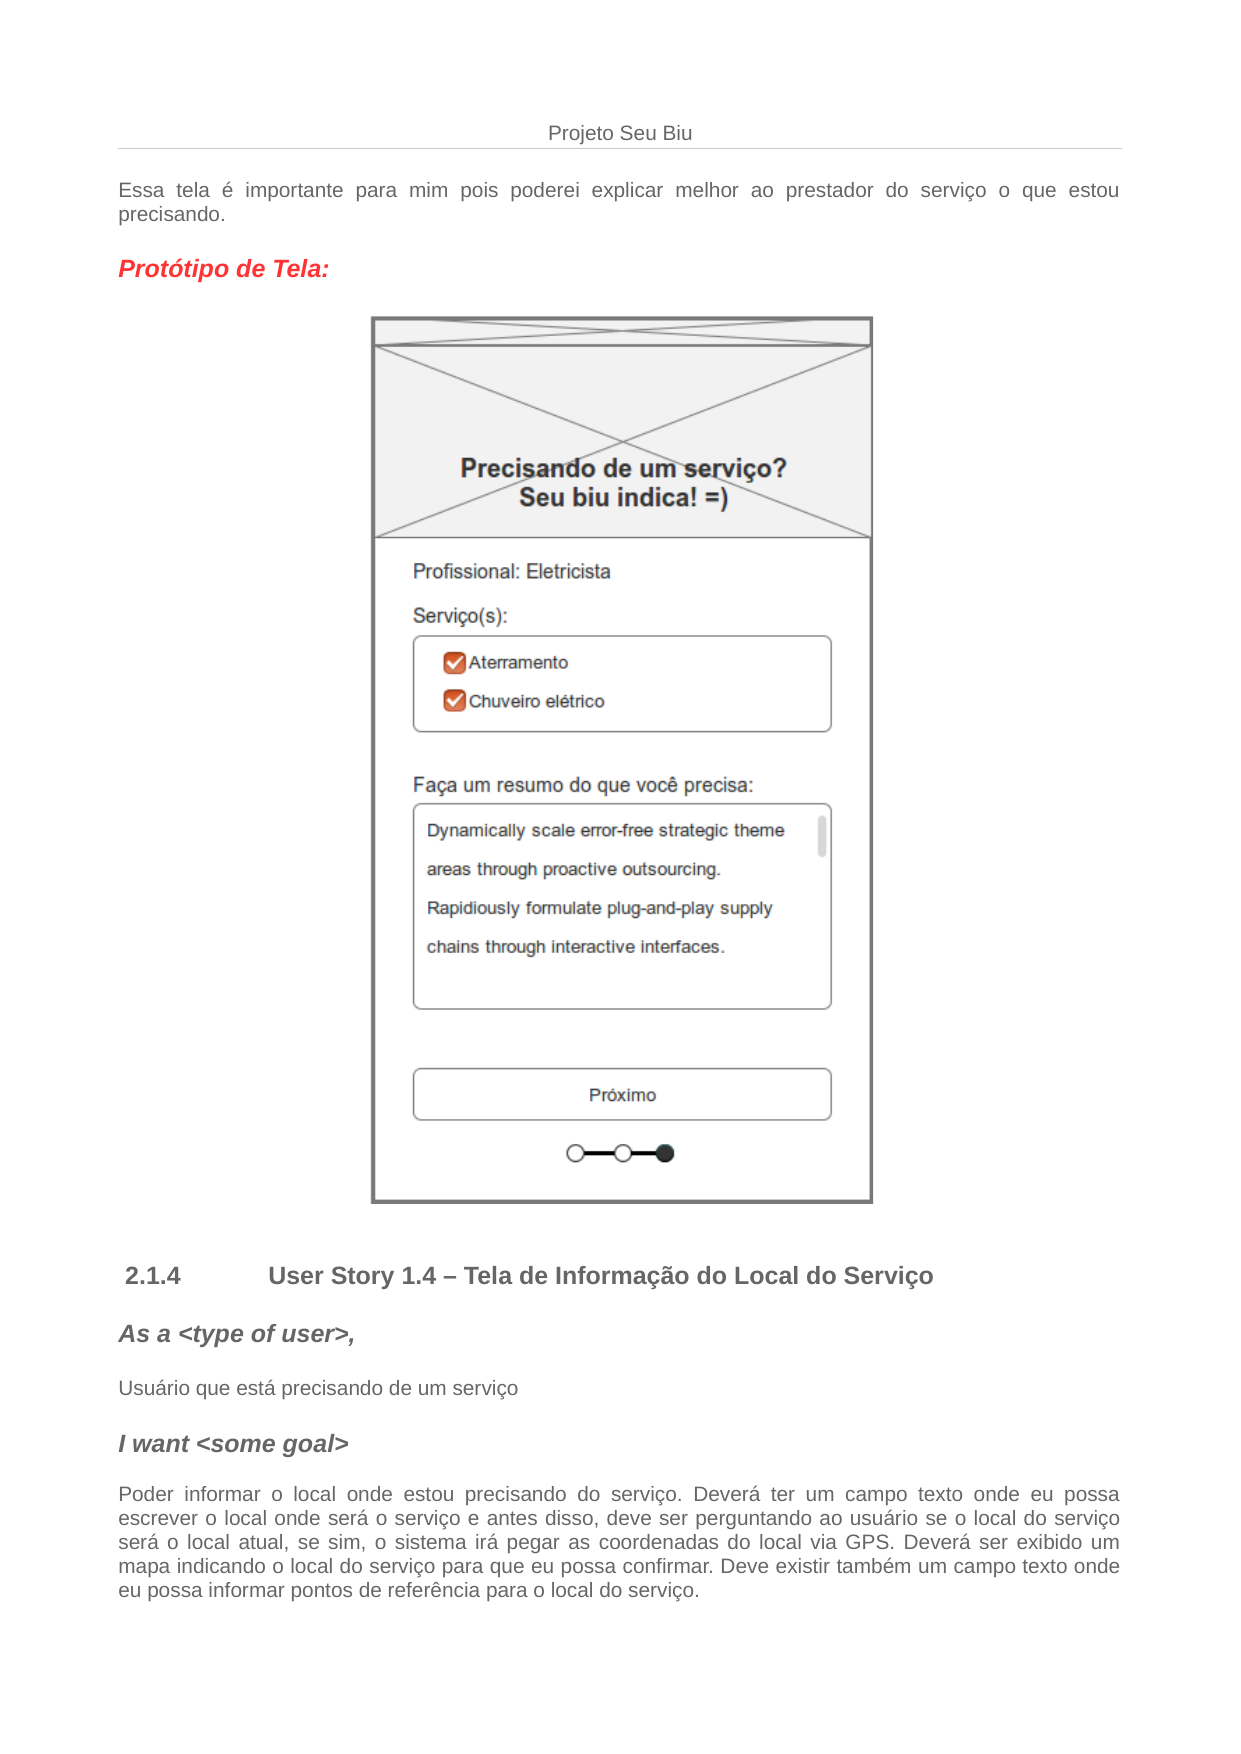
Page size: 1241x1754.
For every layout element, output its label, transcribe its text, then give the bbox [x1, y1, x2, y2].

text Poder informar o local onde estou precisando do serviço. Deverá ter um campo texto onde eu possa escrever o local onde será o serviço e antes disso, deve ser perguntando ao usuário se o local do serviço será o local atual, se sim, o sistema irá pegar as coordenadas do local via GPS. Deverá ser exibido um mapa indicando o local do serviço para que eu possa confirmar. Deve existir também um campo texto onde eu possa informar pontos de referência para o local do serviço. [118, 1482, 1122, 1601]
picture [367, 311, 874, 1204]
text Usuário que está precisando de um serviço [118, 1376, 1122, 1400]
text Essa tela é importante para mim pois poderei explicar melhor ao prestador do serviço o que estou precisando. [118, 177, 1122, 225]
text I want <some goal> [118, 1429, 1122, 1458]
text Protótipo de Tela: [118, 254, 1122, 283]
list User Story 1.4 – Tela de Informação do Local do Serviço [118, 1261, 1122, 1290]
text As a <type of user>, [118, 1319, 1122, 1347]
